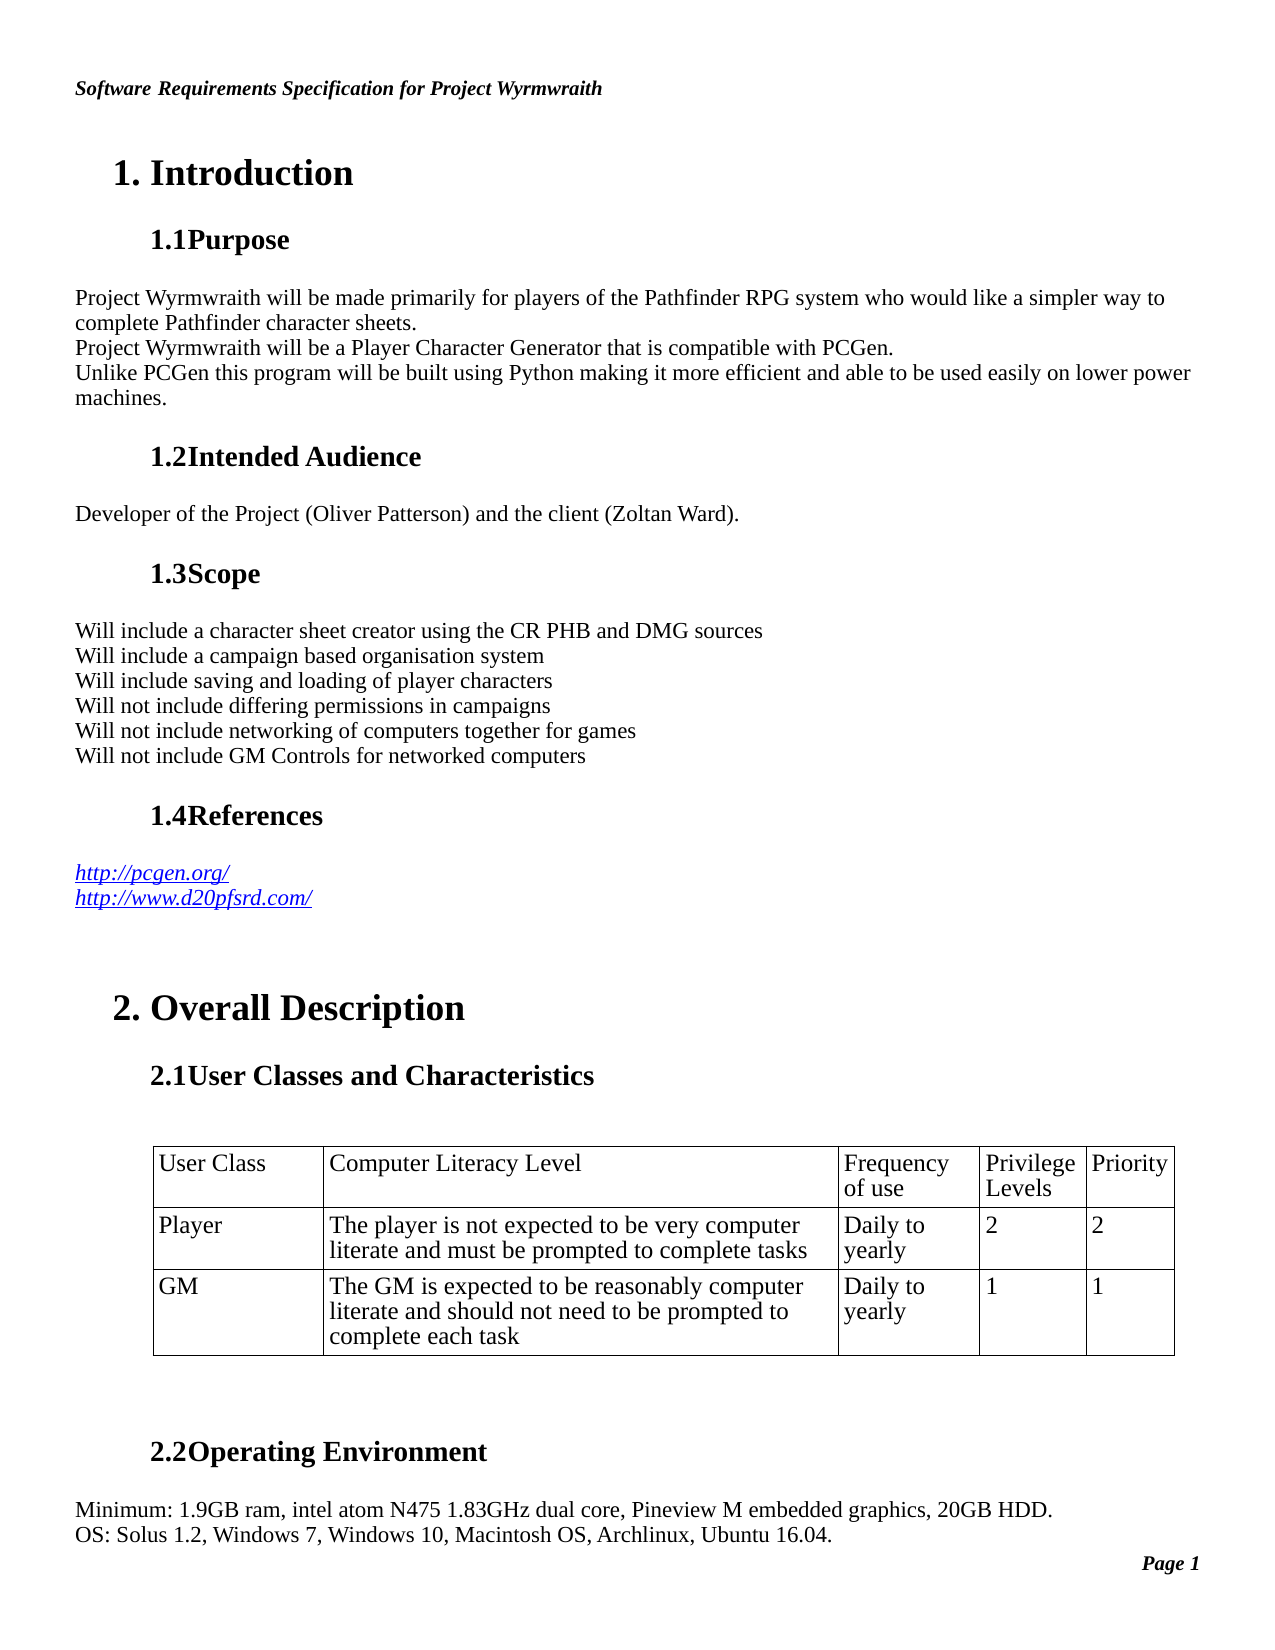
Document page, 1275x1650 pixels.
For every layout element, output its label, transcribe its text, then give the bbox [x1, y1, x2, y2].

table_cell The player is not expected to be very computer literate and must be prompted to complete tasks [324, 1208, 838, 1269]
subtitle Purpose [150, 222, 1200, 256]
table_cell Daily to yearly [839, 1270, 979, 1355]
text Project Wyrmwraith will be made primarily for players of the Pathfinder RPG system who would like a simpler way to complete Pathfinder character sheets. [75, 285, 1200, 335]
table_cell Daily to yearly [839, 1208, 979, 1269]
table_cell GM [154, 1270, 323, 1355]
text Minimum: 1.9GB ram, intel atom N475 1.83GHz dual core, Pineview M embedded graphics, 20GB HDD. [75, 1497, 1200, 1522]
subtitle Overall Description [112, 986, 1200, 1029]
subtitle Intended Audience [150, 439, 1200, 473]
table_header Priority [1087, 1147, 1174, 1207]
text Developer of the Project (Oliver Patterson) and the client (Zoltan Ward). [75, 502, 1200, 527]
text Will not include GM Controls for networked computers [75, 744, 1200, 769]
subtitle User Classes and Characteristics [150, 1058, 1200, 1091]
table_cell 1 [980, 1270, 1086, 1355]
table_cell 2 [1087, 1208, 1174, 1269]
subtitle Operating Environment [150, 1434, 1200, 1468]
table_header Computer Literacy Level [324, 1147, 838, 1207]
text Will not include differing permissions in campaigns [75, 694, 1200, 719]
table_header Frequency of use [839, 1147, 979, 1207]
text http://pcgen.org/ [75, 861, 1200, 886]
text Project Wyrmwraith will be a Player Character Generator that is compatible with PCGen. [75, 335, 1200, 360]
text Unlike PCGen this program will be built using Python making it more efficient and able to be used easily on lower power machines. [75, 360, 1200, 410]
subtitle Introduction [112, 150, 1200, 193]
text Will include a character sheet creator using the CR PHB and DMG sources Will include a campaign based organisation system Will include saving and loading of player characters [75, 619, 1200, 694]
table_header Privilege Levels [980, 1147, 1086, 1207]
table_cell Player [154, 1208, 323, 1269]
table_cell 2 [980, 1208, 1086, 1269]
text OS: Solus 1.2, Windows 7, Windows 10, Macintosh OS, Archlinux, Ubuntu 16.04. [75, 1522, 1200, 1547]
text http://www.d20pfsrd.com/ [75, 886, 1200, 911]
table_cell 1 [1087, 1270, 1174, 1355]
subtitle Scope [150, 556, 1200, 589]
subtitle References [150, 798, 1200, 831]
text Will not include networking of computers together for games [75, 719, 1200, 744]
table_cell The GM is expected to be reasonably computer literate and should not need to be prompted to complete each task [324, 1270, 838, 1355]
table_header User Class [154, 1147, 323, 1207]
